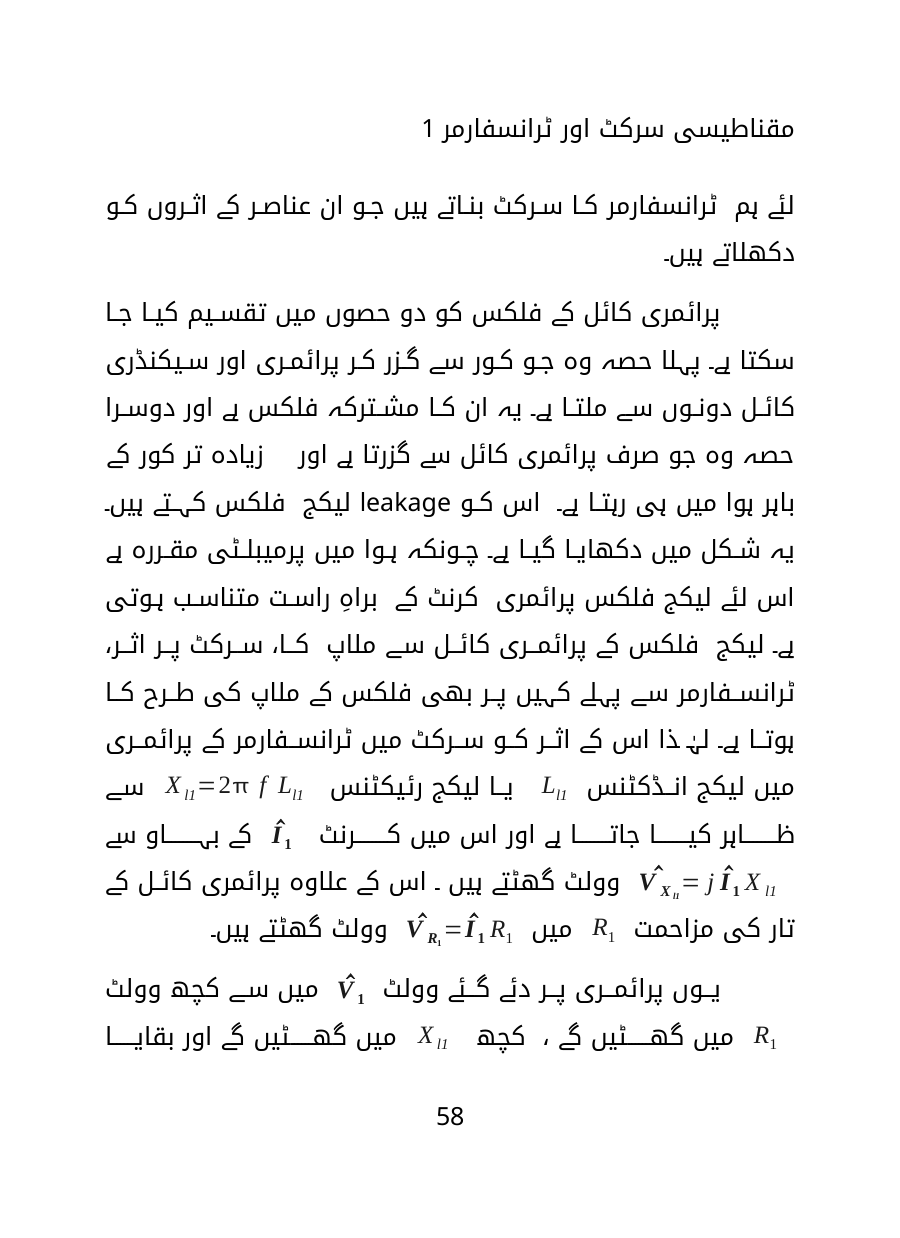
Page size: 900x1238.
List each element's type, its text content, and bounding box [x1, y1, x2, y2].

text اوپر ایک مثالی ٹرانسفارمر کی باتیں ہوئیں۔ اب ہم ٹرانسفارمر میں ان عناصر کا ذکر کرتے ہیں جن کی وجہ سے ٹرانسفارمر غیر مثالی ہو جاتا ہے۔ بہت سی جگہوں پر ٹرانسفارمر استعمال کرتے وقت ان عناصر کو مدِ نظر رکھ کر ہی اس کے صحیح استعمال ممکن ہوتا ہے۔ ان عناصر کے اثر کو شامل کرنے کے لئے ہم ٹرانسفارمر کا سرکٹ بناتے ہیں جو ان عناصر کے اثروں کو دکھلاتے ہیں۔ [105, 182, 795, 277]
text یوں پرائمری پر دئے گئے وولٹمیں سے کچھ وولٹمیں گھٹیں گے ، کچھ میں گھٹیں گے اور بقایا کے برابر ہونگے۔ یہ شکل 1.15میں دکھایا گیا ہے۔ یہاں فیزر کا استعمال کیا گیا ہے۔ [105, 966, 795, 1061]
text پرائمری کائل کے فلکس کو دو حصوں میں تقسیم کیا جا سکتا ہے۔ پہلا حصہ وہ جو کور سے گزر کر پرائمری اور سیکنڈری کائل دونوں سے ملتا ہے۔ یہ ان کا مشترکہ فلکس ہے اور دوسرا حصہ وہ جو صرف پرائمری کائل سے گزرتا ہے اور زیادہ تر کور کے باہر ہوا میں ہی رہتا ہے۔ اس کو leakage لیکج فلکس کہتے ہیں۔ یہ شکل میں دکھایا گیا ہے۔ چونکہ ہوا میں پرمیبلٹی مقررہ ہے اس لئے لیکج فلکس پرائمری کرنٹ کے براہِ راست متناسب ہوتی ہے۔ لیکج فلکس کے پرائمری کائل سے ملاپ کا، سرکٹ پر اثر، ٹرانسفارمر سے پہلے کہیں پر بھی فلکس کے ملاپ کی طرح کا ہوتا ہے۔ لہٰذا اس کے اثر کو سرکٹ میں ٹرانسفارمر کے پرائمری میں لیکج انڈکٹنس یا لیکج رئیکٹنس سے ظاہر کیا جاتا ہے اور اس میں کرنٹ کے بہاو سےوولٹ گھٹتے ہیں ۔ اس کے علاوہ پرائمری کائل کے تار کی مزاحمتمیںوولٹ گھٹتے ہیں۔ [105, 290, 795, 953]
